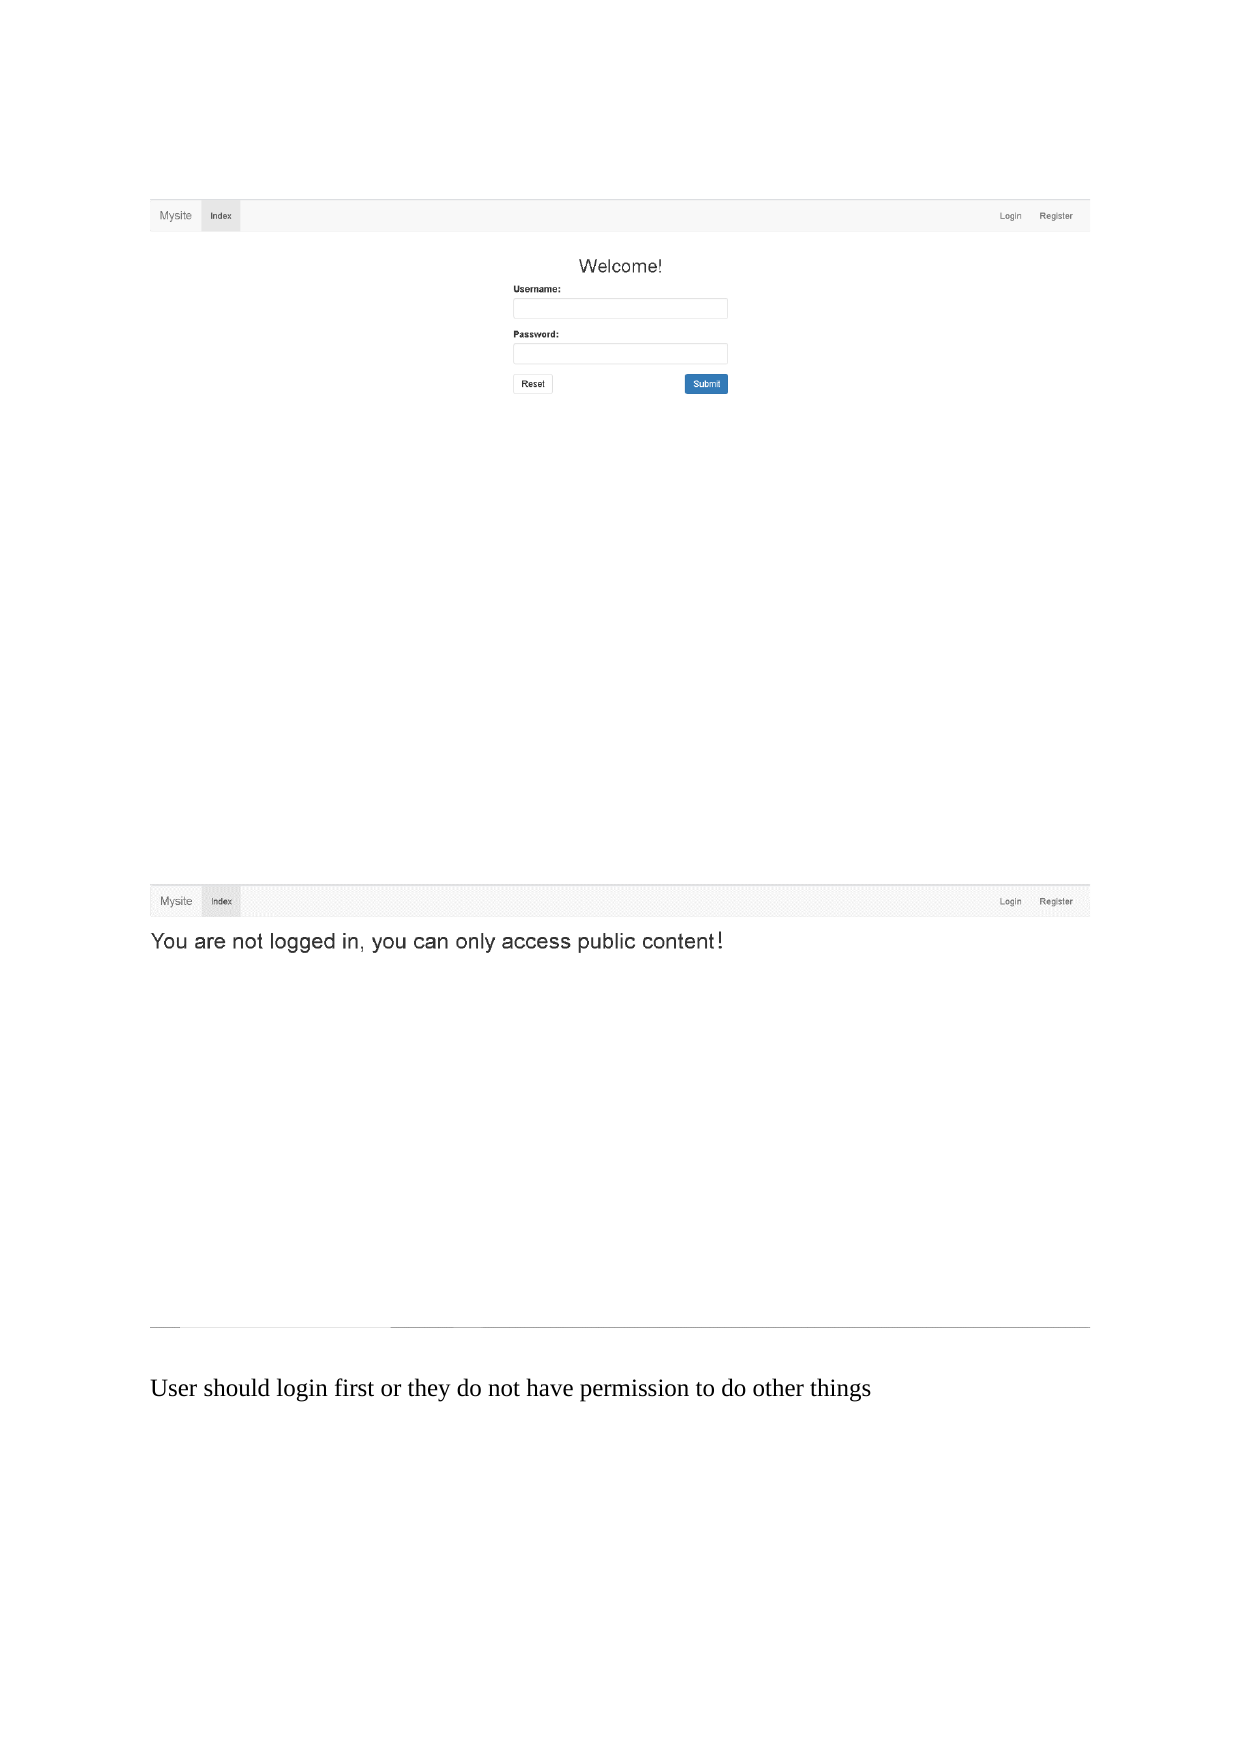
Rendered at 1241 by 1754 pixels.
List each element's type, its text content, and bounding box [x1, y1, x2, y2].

text User should login first or they do not have permission to do other things [150, 1346, 1090, 1408]
